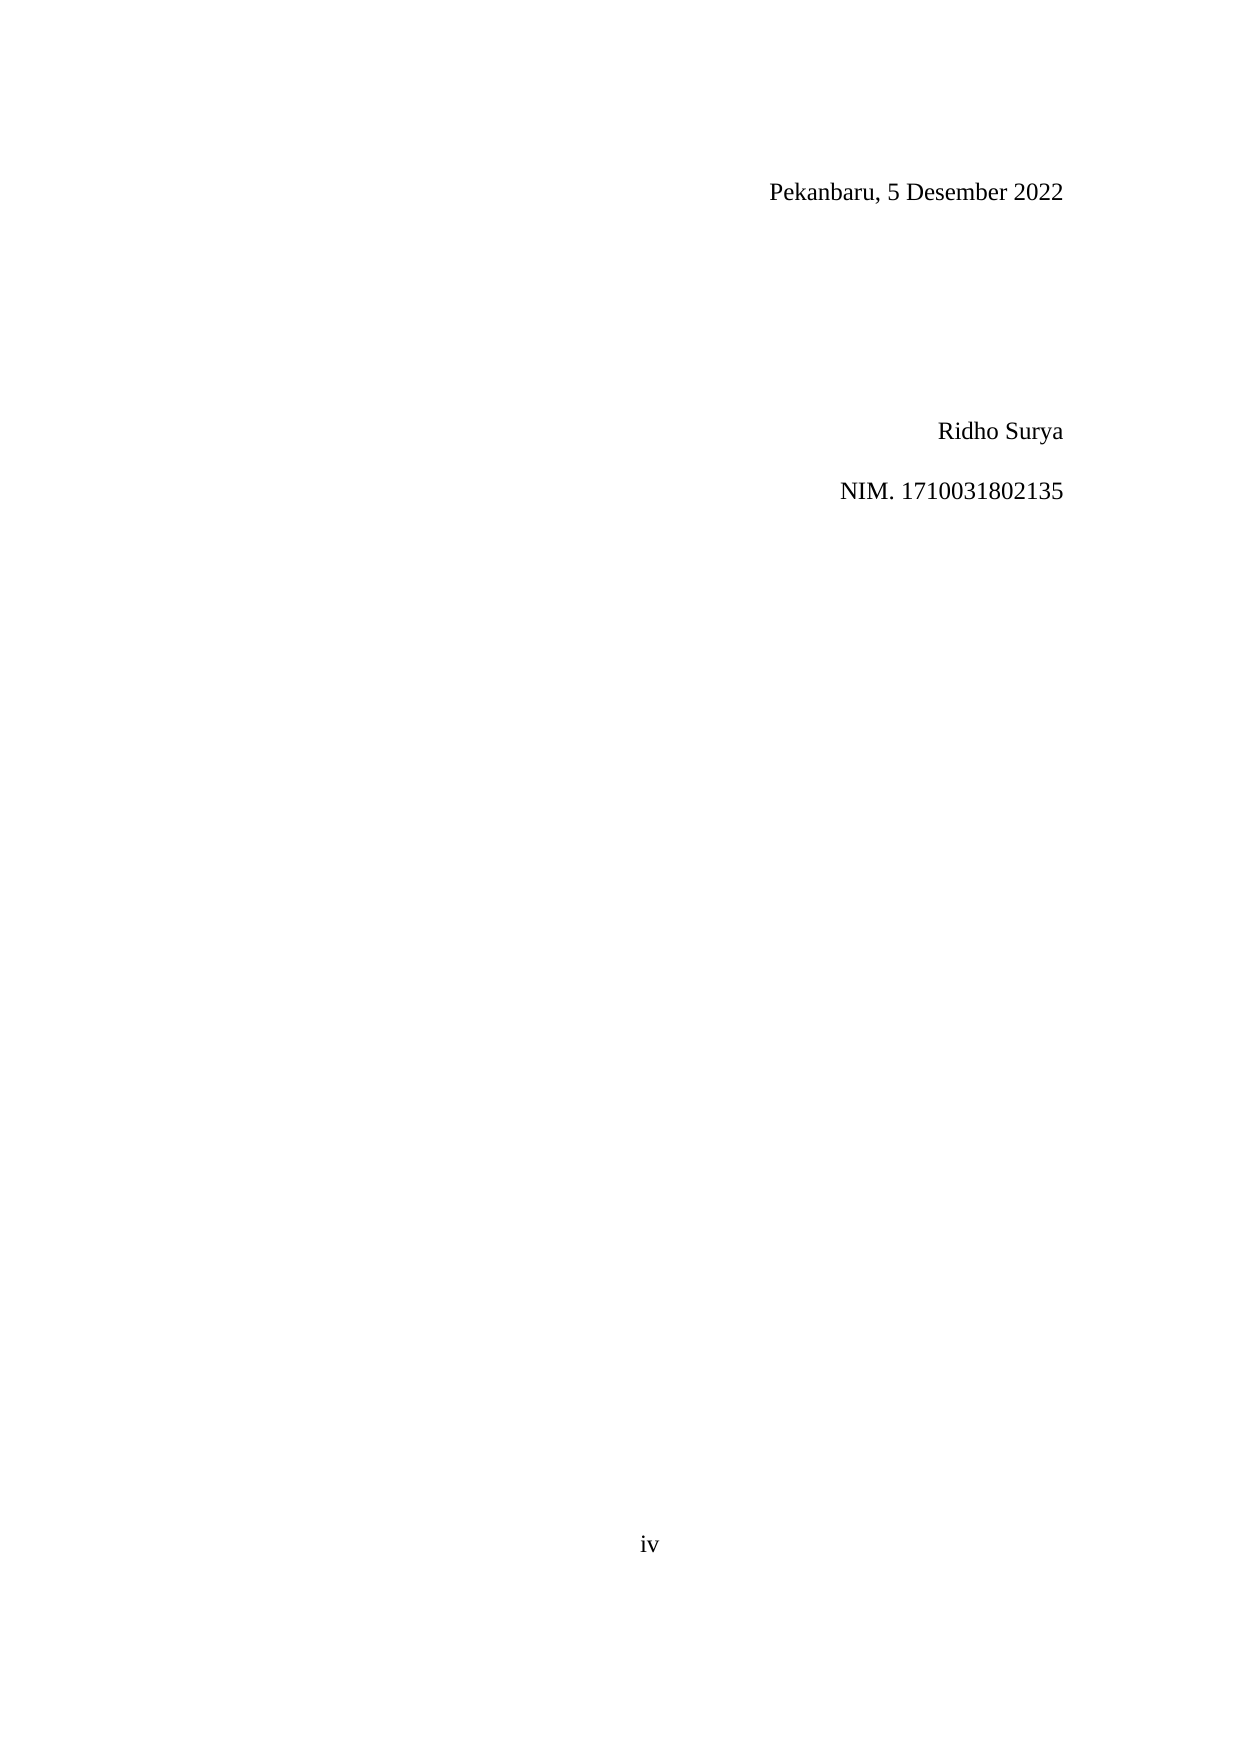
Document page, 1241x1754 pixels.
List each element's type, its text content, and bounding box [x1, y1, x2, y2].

text Pekanbaru, 5 Desember 2022 [236, 177, 1063, 206]
text NIM. 1710031802135 [236, 476, 1063, 505]
text Ridho Surya [236, 416, 1063, 445]
